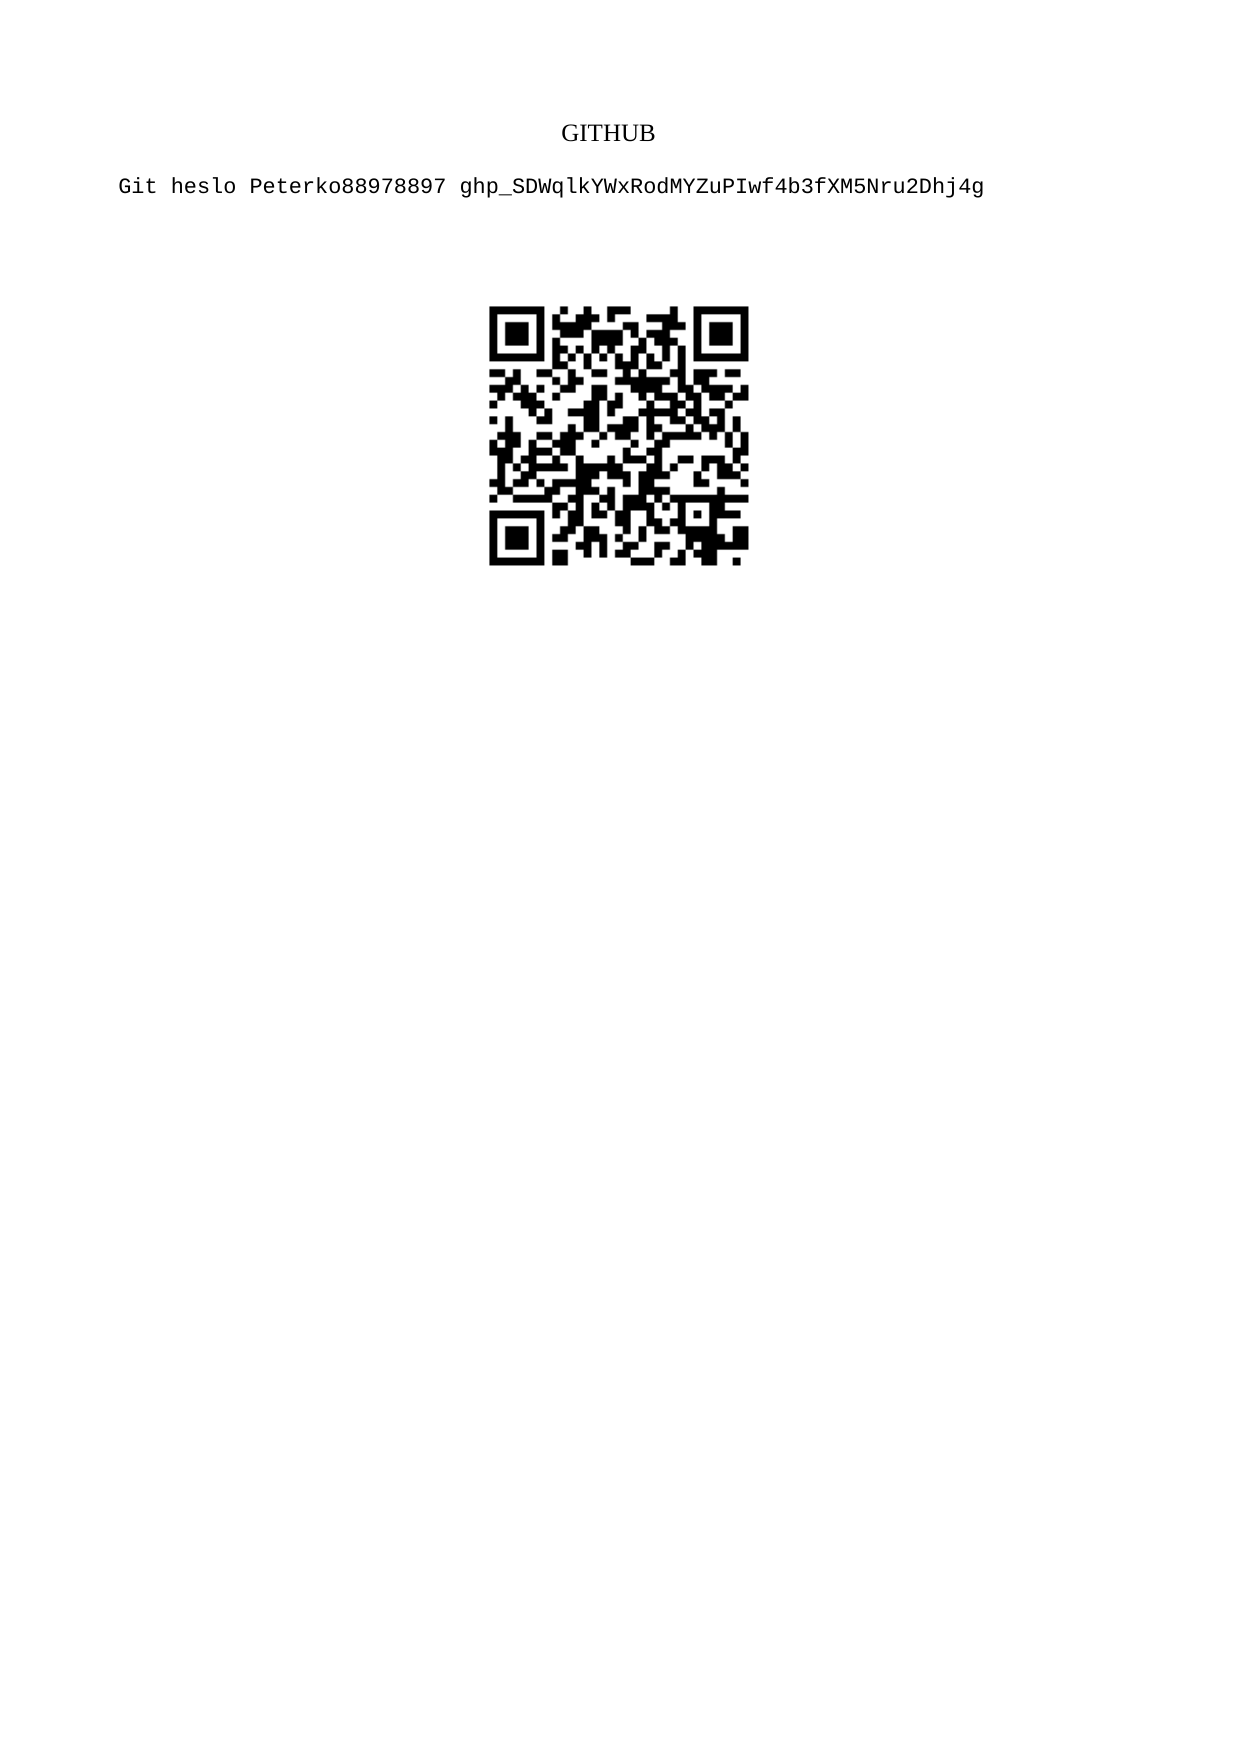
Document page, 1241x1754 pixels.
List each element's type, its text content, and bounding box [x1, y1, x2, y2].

picture [463, 281, 777, 594]
text Git heslo Peterko88978897 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 [118, 176, 1122, 200]
text GITHUB [118, 118, 1122, 147]
